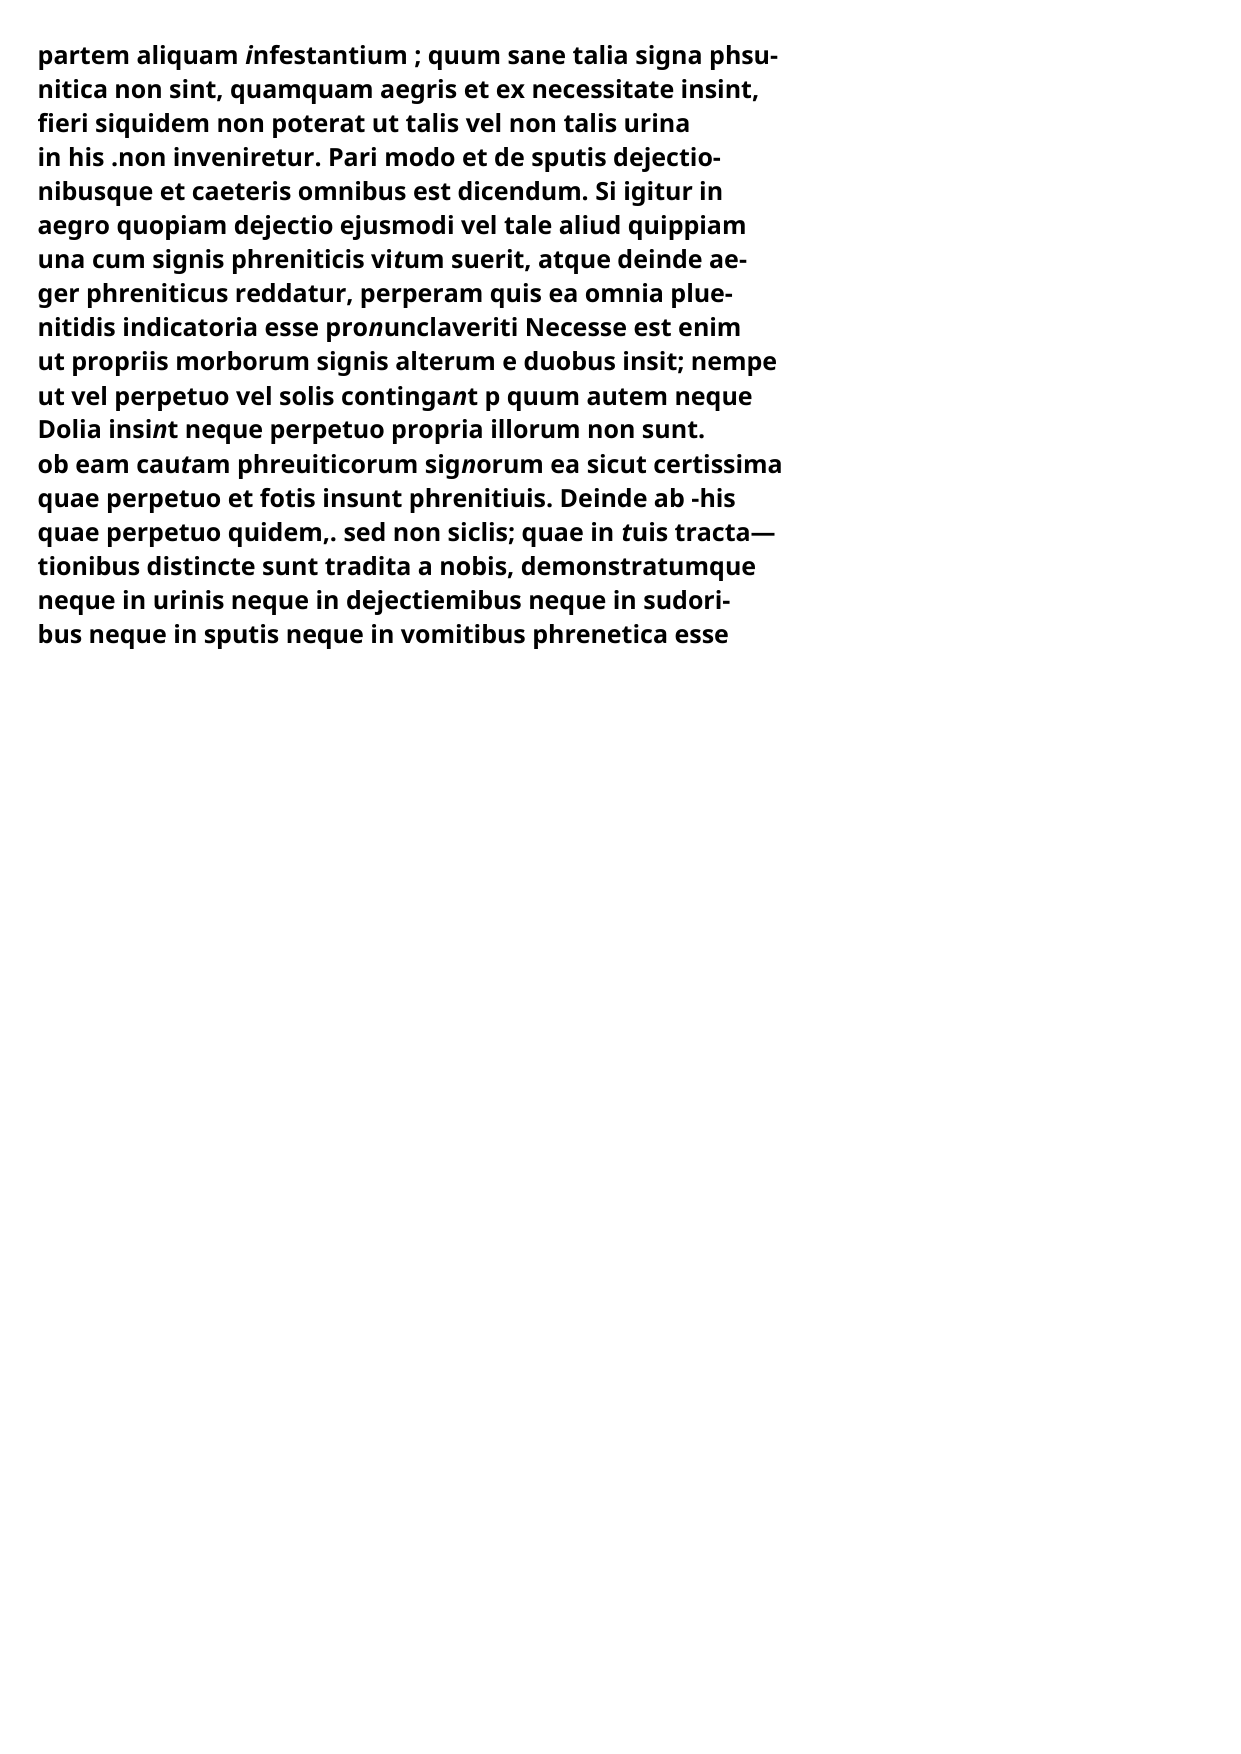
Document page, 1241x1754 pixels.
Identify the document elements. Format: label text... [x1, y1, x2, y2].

text partem aliquam infestantium ; quum sane talia signa phsu- nitica non sint, quamquam aegris et ex necessitate insint, fieri siquidem non poterat ut talis vel non talis urina in his .non inveniretur. Pari modo et de sputis dejectio- nibusque et caeteris omnibus est dicendum. Si igitur in aegro quopiam dejectio ejusmodi vel tale aliud quippiam una cum signis phreniticis vitum suerit, atque deinde ae- ger phreniticus reddatur, perperam quis ea omnia plue- nitidis indicatoria esse pronunclaveriti Necesse est enim ut propriis morborum signis alterum e duobus insit; nempe ut vel perpetuo vel solis contingant p quum autem neque Dolia insint neque perpetuo propria illorum non sunt. ob eam cautam phreuiticorum signorum ea sicut certissima quae perpetuo et fotis insunt phrenitiuis. Deinde ab -his quae perpetuo quidem,. sed non siclis; quae in tuis tracta— tionibus distincte sunt tradita a nobis, demonstratumque neque in urinis neque in dejectiemibus neque in sudori- bus neque in sputis neque in vomitibus phrenetica esse [37, 37, 1203, 651]
